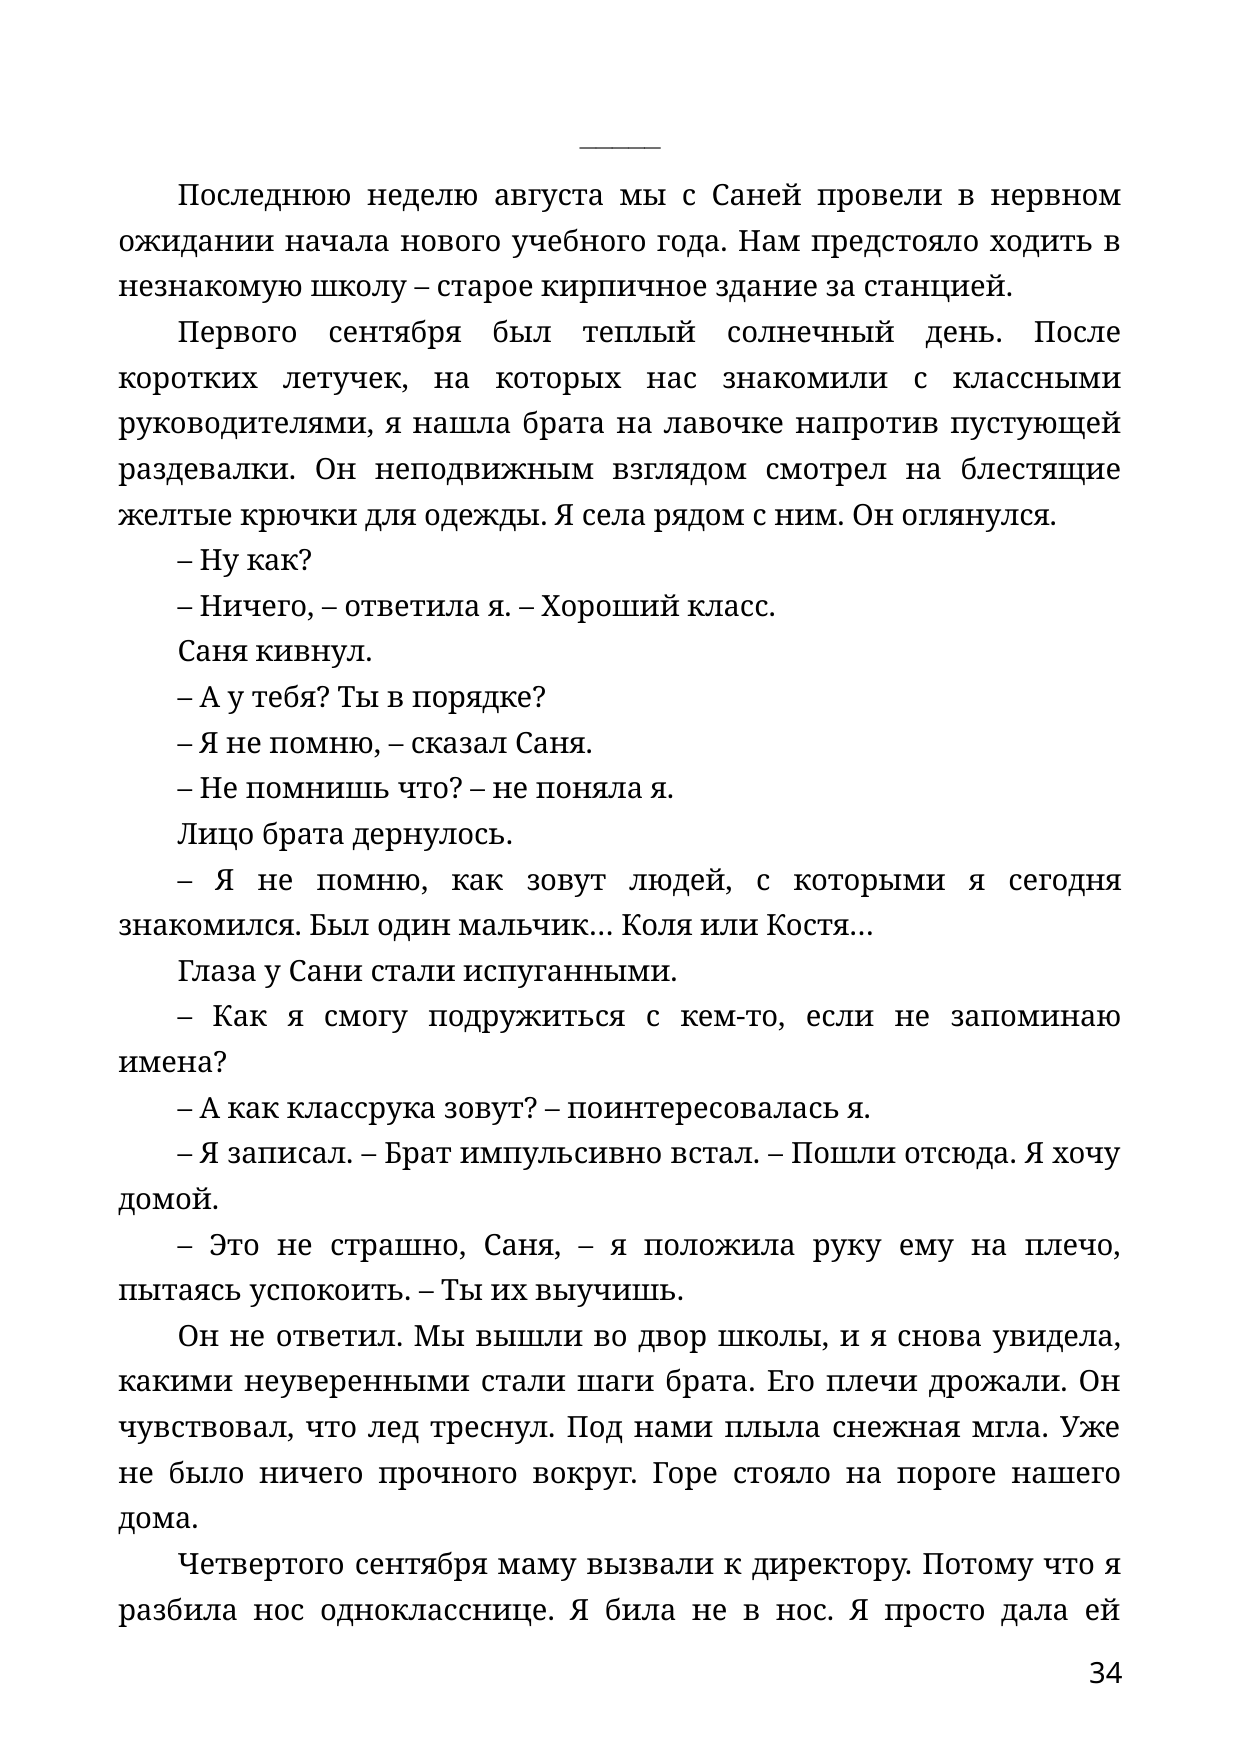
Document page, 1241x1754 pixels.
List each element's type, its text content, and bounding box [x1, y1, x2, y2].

text – А у тебя? Ты в порядке? [118, 676, 1122, 716]
text – Как я смогу подружиться с кем-то, если не запоминаю имена? [118, 996, 1122, 1081]
text Четвертого сентября маму вызвали к директору. Потому что я разбила нос однокласснице. Я била не в нос. Я просто дала ей [118, 1543, 1122, 1628]
text – Ну как? [118, 539, 1122, 579]
text Последнюю неделю августа мы с Саней провели в нервном ожидании начала нового учебного года. Нам предстояло ходить в незнакомую школу – старое кирпичное здание за станцией. [118, 174, 1122, 305]
text – А как классрука зовут? – поинтересовалась я. [118, 1087, 1122, 1127]
text Первого сентября был теплый солнечный день. После коротких летучек, на которых нас знакомили с классными руководителями, я нашла брата на лавочке напротив пустующей раздевалки. Он неподвижным взглядом смотрел на блестящие желтые крючки для одежды. Я села рядом с ним. Он оглянулся. [118, 311, 1122, 533]
text _____ [118, 118, 1122, 152]
text Он не ответил. Мы вышли во двор школы, и я снова увидела, какими неуверенными стали шаги брата. Его плечи дрожали. Он чувствовал, что лед треснул. Под нами плыла снежная мгла. Уже не было ничего прочного вокруг. Горе стояло на пороге нашего дома. [118, 1315, 1122, 1537]
text – Это не страшно, Саня, – я положила руку ему на плечо, пытаясь успокоить. – Ты их выучишь. [118, 1224, 1122, 1309]
text – Я записал. – Брат импульсивно встал. – Пошли отсюда. Я хочу домой. [118, 1132, 1122, 1218]
text – Я не помню, как зовут людей, с которыми я сегодня знакомился. Был один мальчик… Коля или Костя… [118, 859, 1122, 944]
text – Я не помню, – сказал Саня. [118, 722, 1122, 762]
text Саня кивнул. [118, 631, 1122, 670]
text Глаза у Сани стали испуганными. [118, 950, 1122, 990]
text – Ничего, – ответила я. – Хороший класс. [118, 585, 1122, 625]
text Лицо брата дернулось. [118, 813, 1122, 853]
text – Не помнишь что? – не поняла я. [118, 767, 1122, 807]
